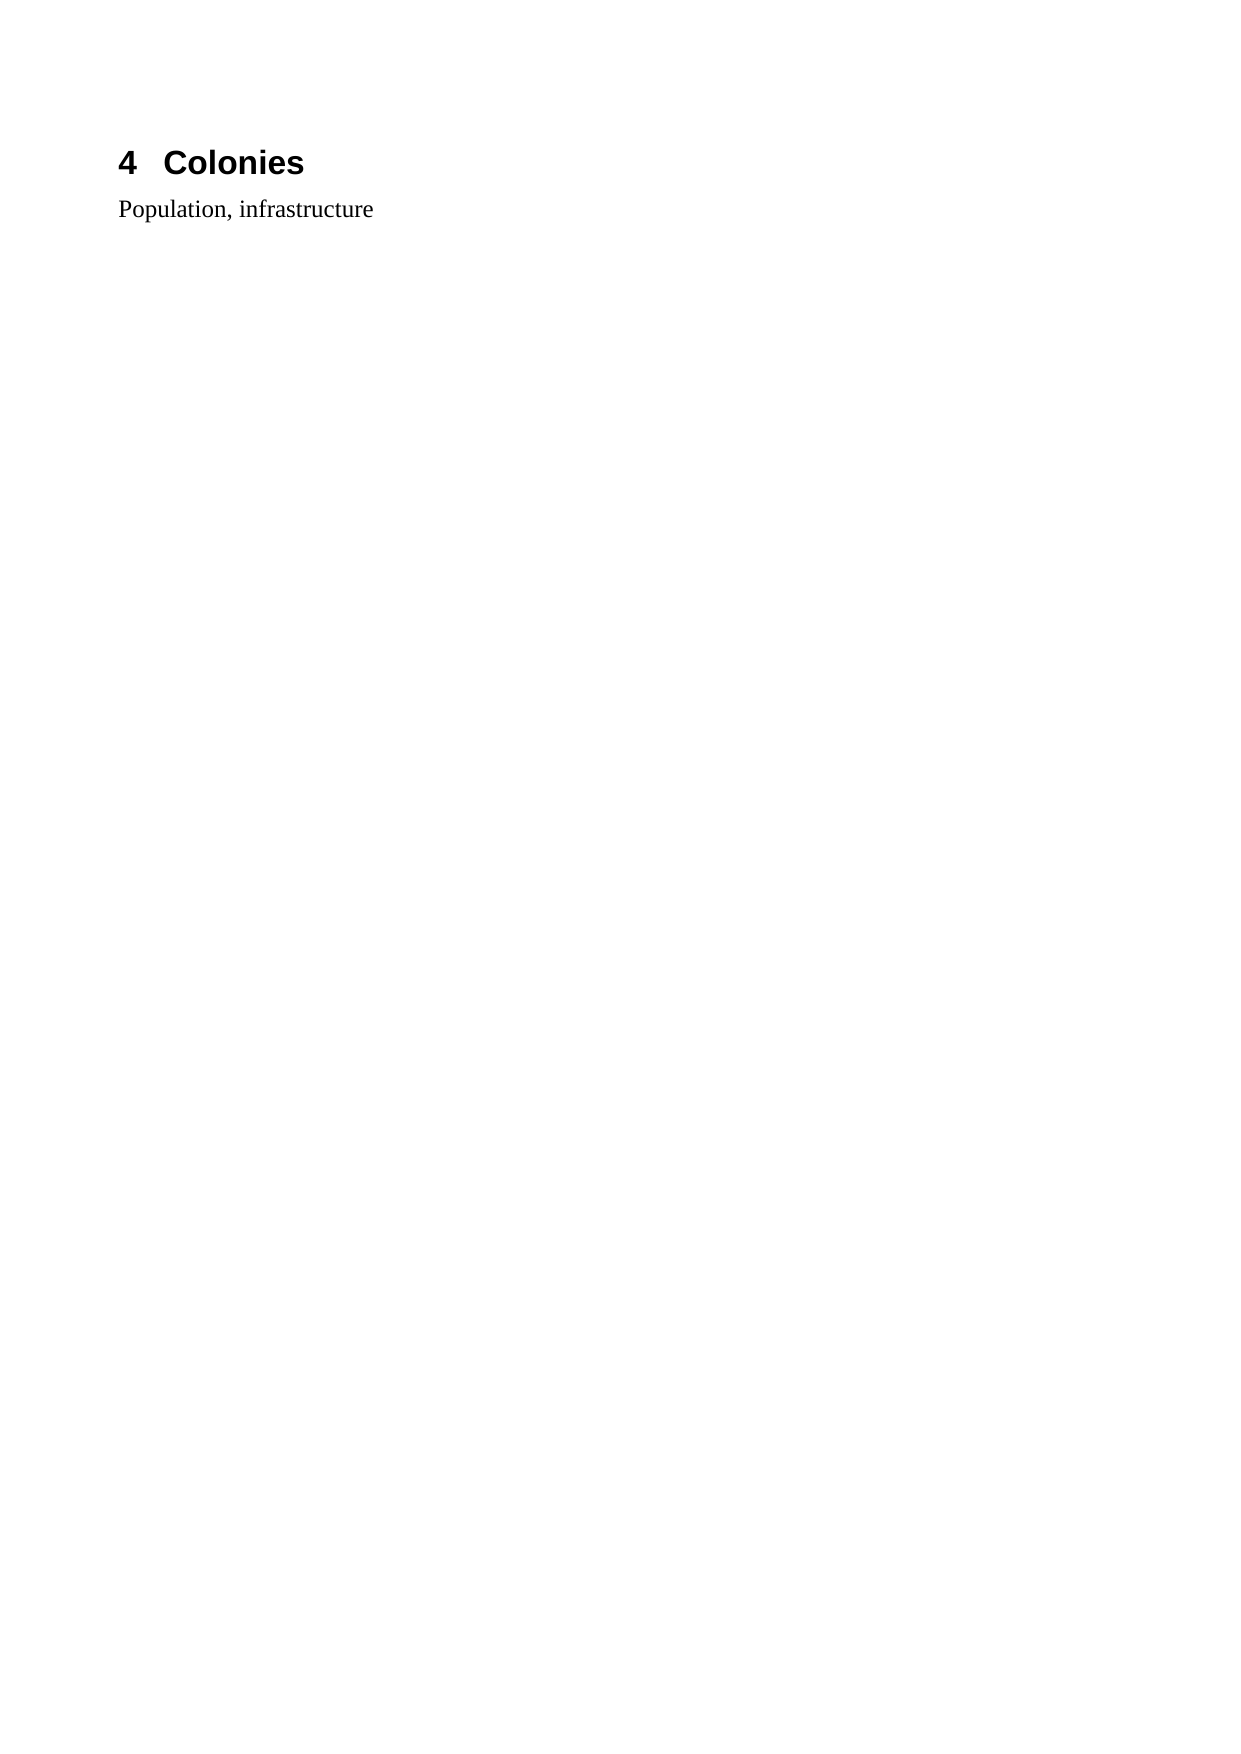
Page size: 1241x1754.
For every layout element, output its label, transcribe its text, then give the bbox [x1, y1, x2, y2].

subtitle Colonies [118, 143, 1122, 182]
text Population, infrastructure [118, 194, 1122, 223]
